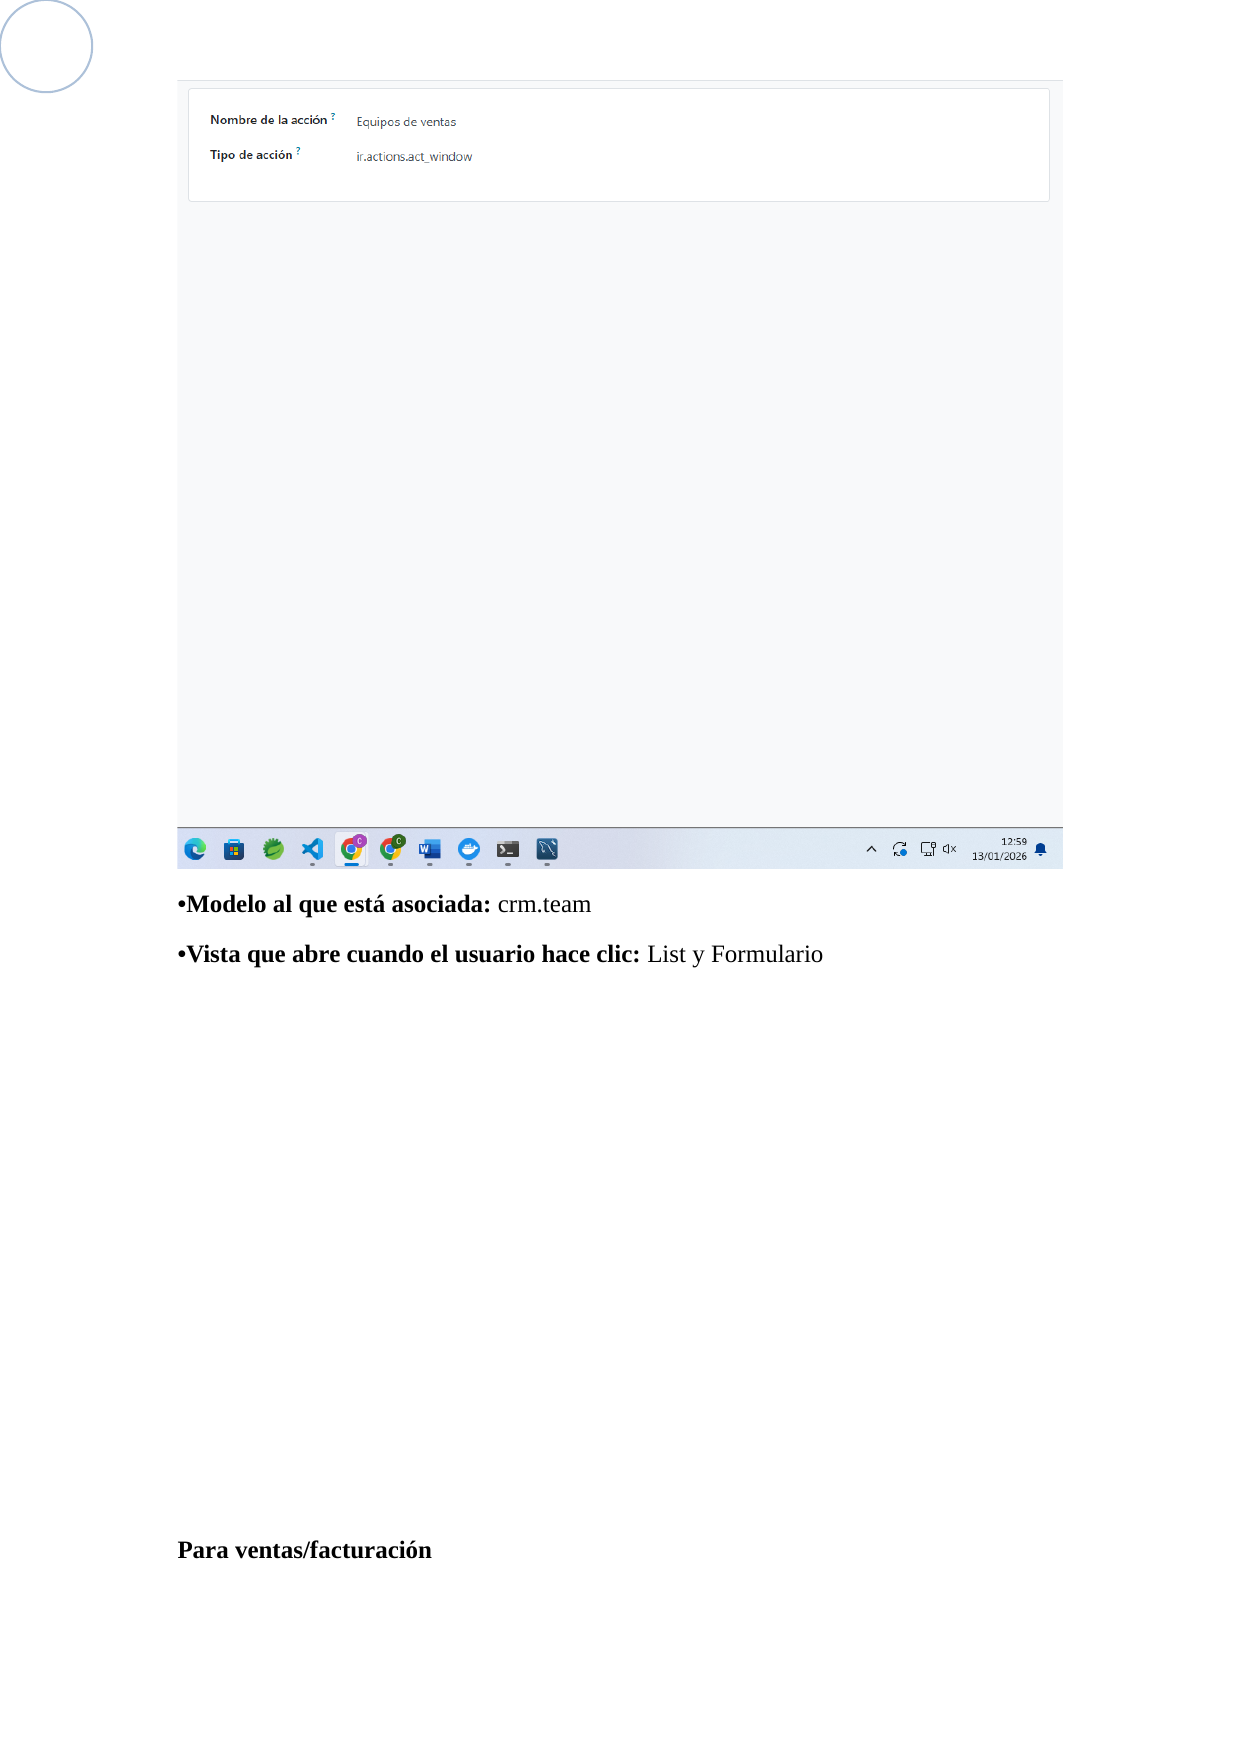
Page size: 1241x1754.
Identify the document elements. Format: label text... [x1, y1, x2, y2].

text •Modelo al que está asociada: crm.team [177, 889, 1063, 918]
text Para ventas/facturación [177, 1536, 1063, 1564]
text •Vista que abre cuando el usuario hace clic: List y Formulario [177, 939, 1063, 968]
